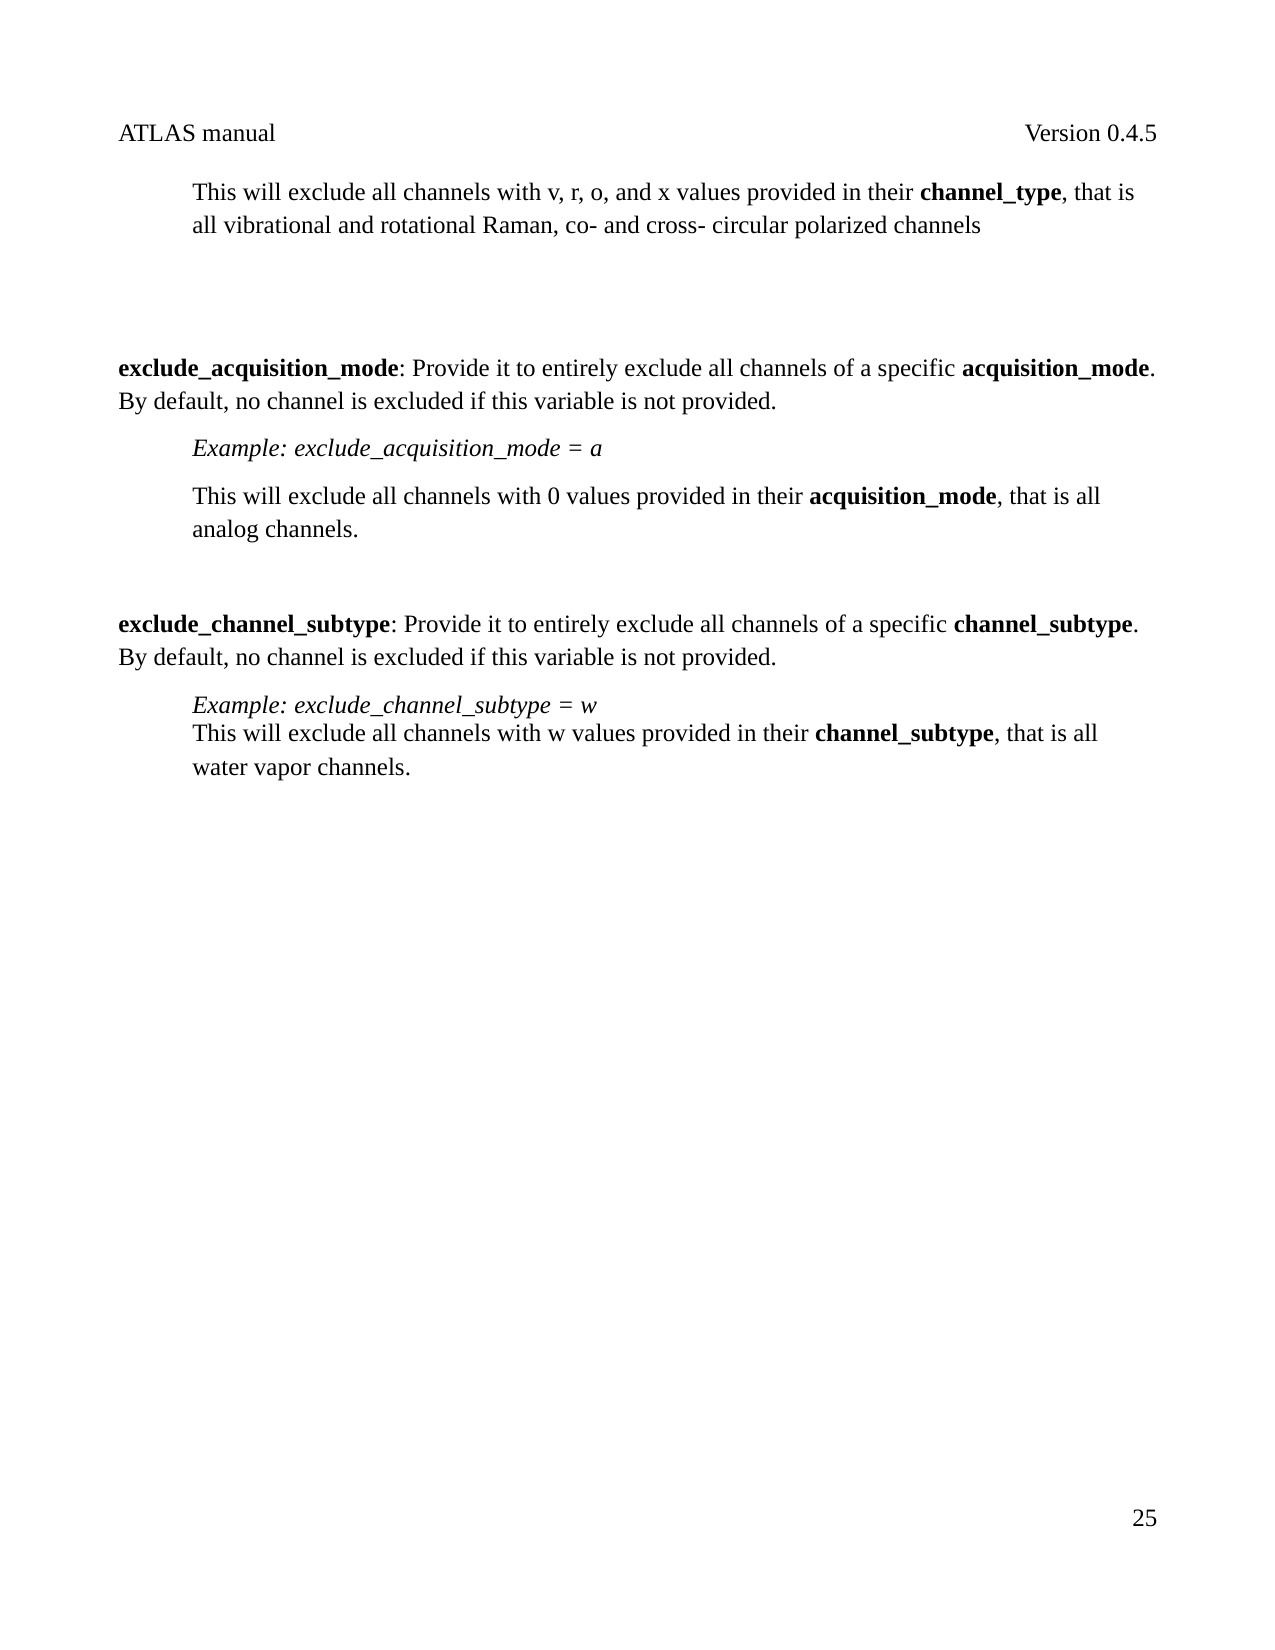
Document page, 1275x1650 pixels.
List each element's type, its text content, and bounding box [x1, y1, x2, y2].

text This will exclude all channels with 0 values provided in their acquisition_mode, that is all analog channels. [118, 481, 1157, 543]
text Example: exclude_channel_subtype = w [118, 690, 1157, 718]
text This will exclude all channels with w values provided in their channel_subtype, that is all water vapor channels. [118, 718, 1157, 780]
text This will exclude all channels with v, r, o, and x values provided in their channel_type, that is all vibrational and rotational Raman, co- and cross- circular polarized channels [118, 177, 1157, 239]
text exclude_acquisition_mode: Provide it to entirely exclude all channels of a specific acquisition_mode. By default, no channel is excluded if this variable is not provided. [118, 353, 1157, 414]
text exclude_channel_subtype: Provide it to entirely exclude all channels of a specific channel_subtype. By default, no channel is excluded if this variable is not provided. [118, 609, 1157, 671]
text Example: exclude_acquisition_mode = a [118, 433, 1157, 462]
